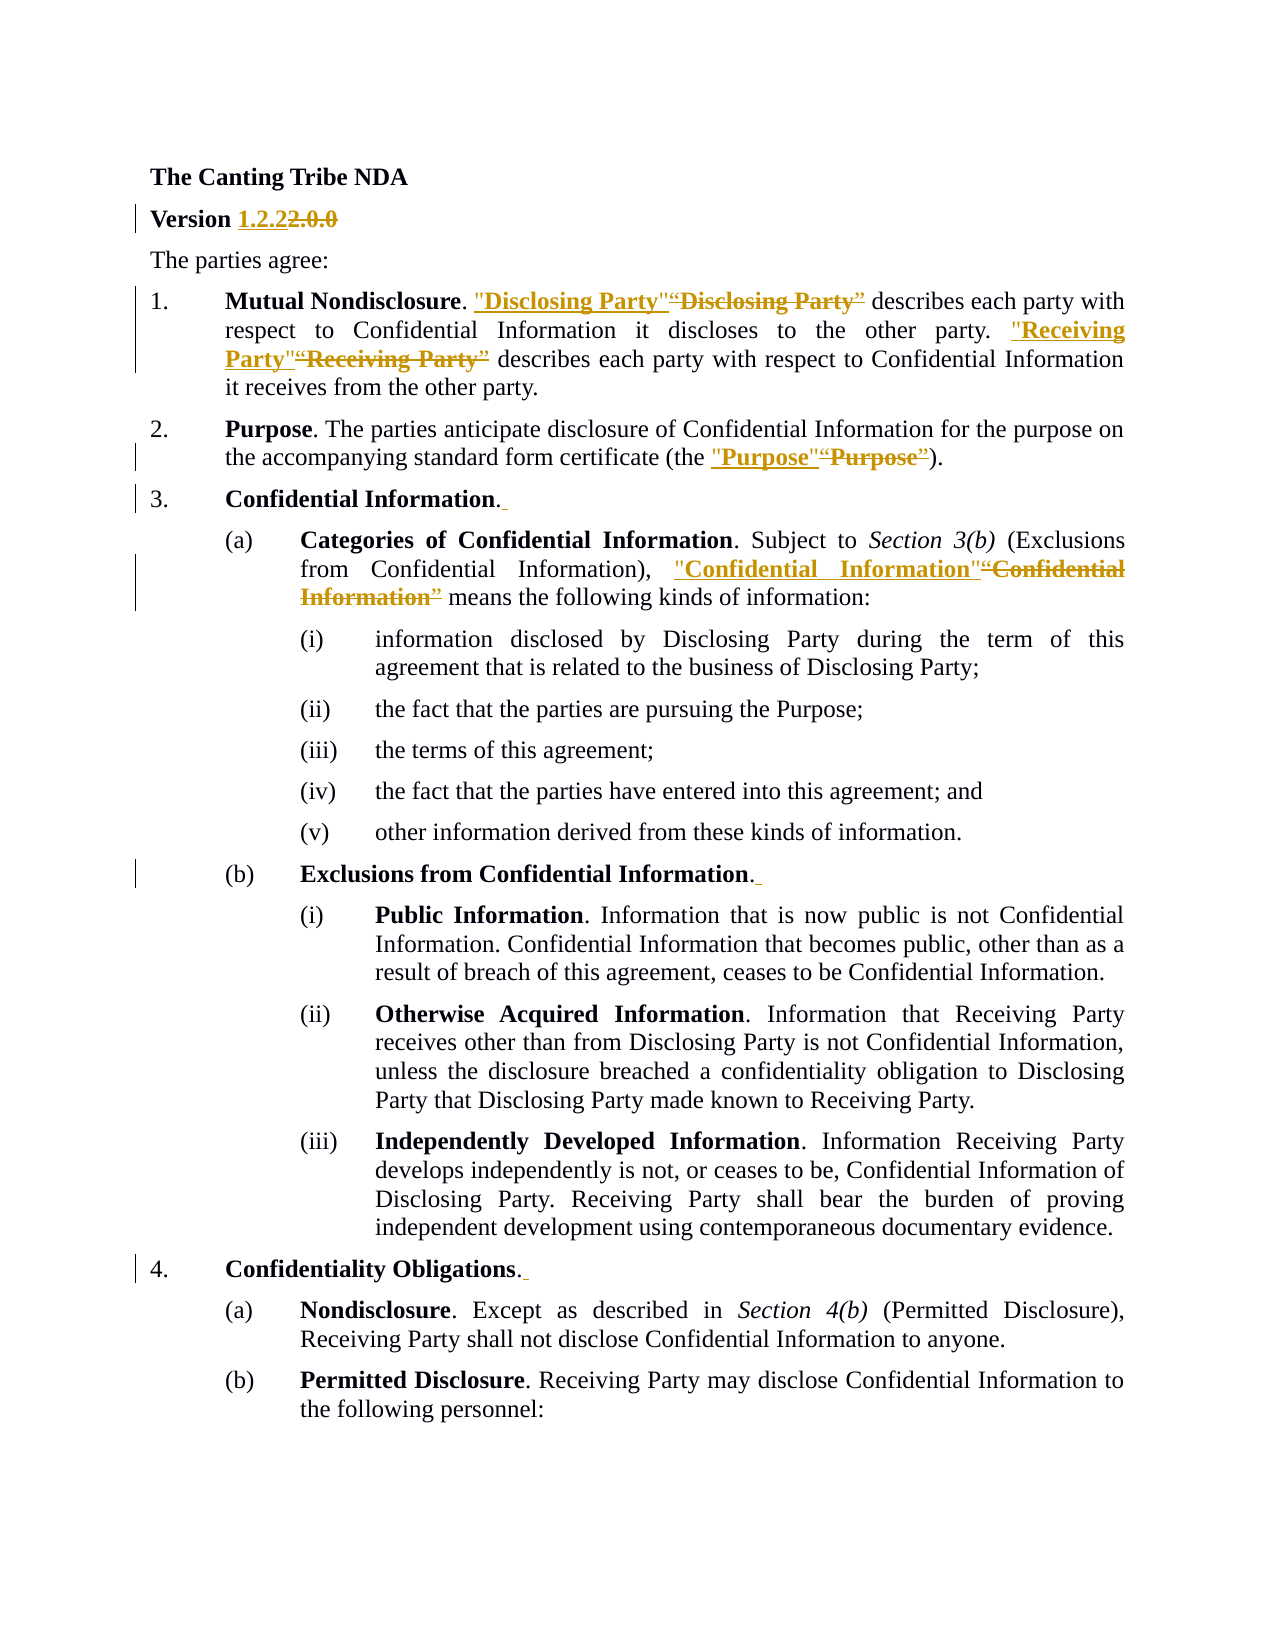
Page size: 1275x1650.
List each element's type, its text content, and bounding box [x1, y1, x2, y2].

text (iii) Independently Developed Information. Information Receiving Party develops independently is not, or ceases to be, Confidential Information of Disclosing Party. Receiving Party shall bear the burden of proving independent development using contemporaneous documentary evidence. [300, 1126, 1125, 1241]
text Version 1.2.2 [150, 204, 1125, 232]
text 3. Confidential Information. [150, 484, 1125, 512]
text (iii) the terms of this agreement; [300, 735, 1125, 764]
text (ii) Otherwise Acquired Information. Information that Receiving Party receives other than from Disclosing Party is not Confidential Information, unless the disclosure breached a confidentiality obligation to Disclosing Party that Disclosing Party made known to Receiving Party. [300, 999, 1125, 1114]
text (b) Exclusions from Confidential Information. [225, 859, 1125, 887]
text (ii) the fact that the parties are pursuing the Purpose; [300, 694, 1125, 722]
text (v) other information derived from these kinds of information. [300, 817, 1125, 846]
text (a) Nondisclosure. Except as described in Section 4(b) (Permitted Disclosure), Receiving Party shall not disclose Confidential Information to anyone. [225, 1295, 1125, 1352]
text 1. Mutual Nondisclosure. "Disclosing Party" describes each party with respect to Confidential Information it discloses to the other party. "Receiving Party" describes each party with respect to Confidential Information it receives from the other party. [150, 286, 1125, 401]
text The Canting Tribe NDA [150, 162, 1125, 191]
text The parties agree: [150, 245, 1125, 274]
text 2. Purpose. The parties anticipate disclosure of Confidential Information for the purpose on the accompanying standard form certificate (the "Purpose"). [150, 414, 1125, 471]
text 4. Confidentiality Obligations. [150, 1254, 1125, 1282]
text (b) Permitted Disclosure. Receiving Party may disclose Confidential Information to the following personnel: [225, 1365, 1125, 1422]
text (i) information disclosed by Disclosing Party during the term of this agreement that is related to the business of Disclosing Party; [300, 624, 1125, 681]
text (iv) the fact that the parties have entered into this agreement; and [300, 776, 1125, 805]
text (i) Public Information. Information that is now public is not Confidential Information. Confidential Information that becomes public, other than as a result of breach of this agreement, ceases to be Confidential Information. [300, 900, 1125, 986]
text (a) Categories of Confidential Information. Subject to Section 3(b) (Exclusions from Confidential Information), "Confidential Information" means the following kinds of information: [225, 525, 1125, 611]
